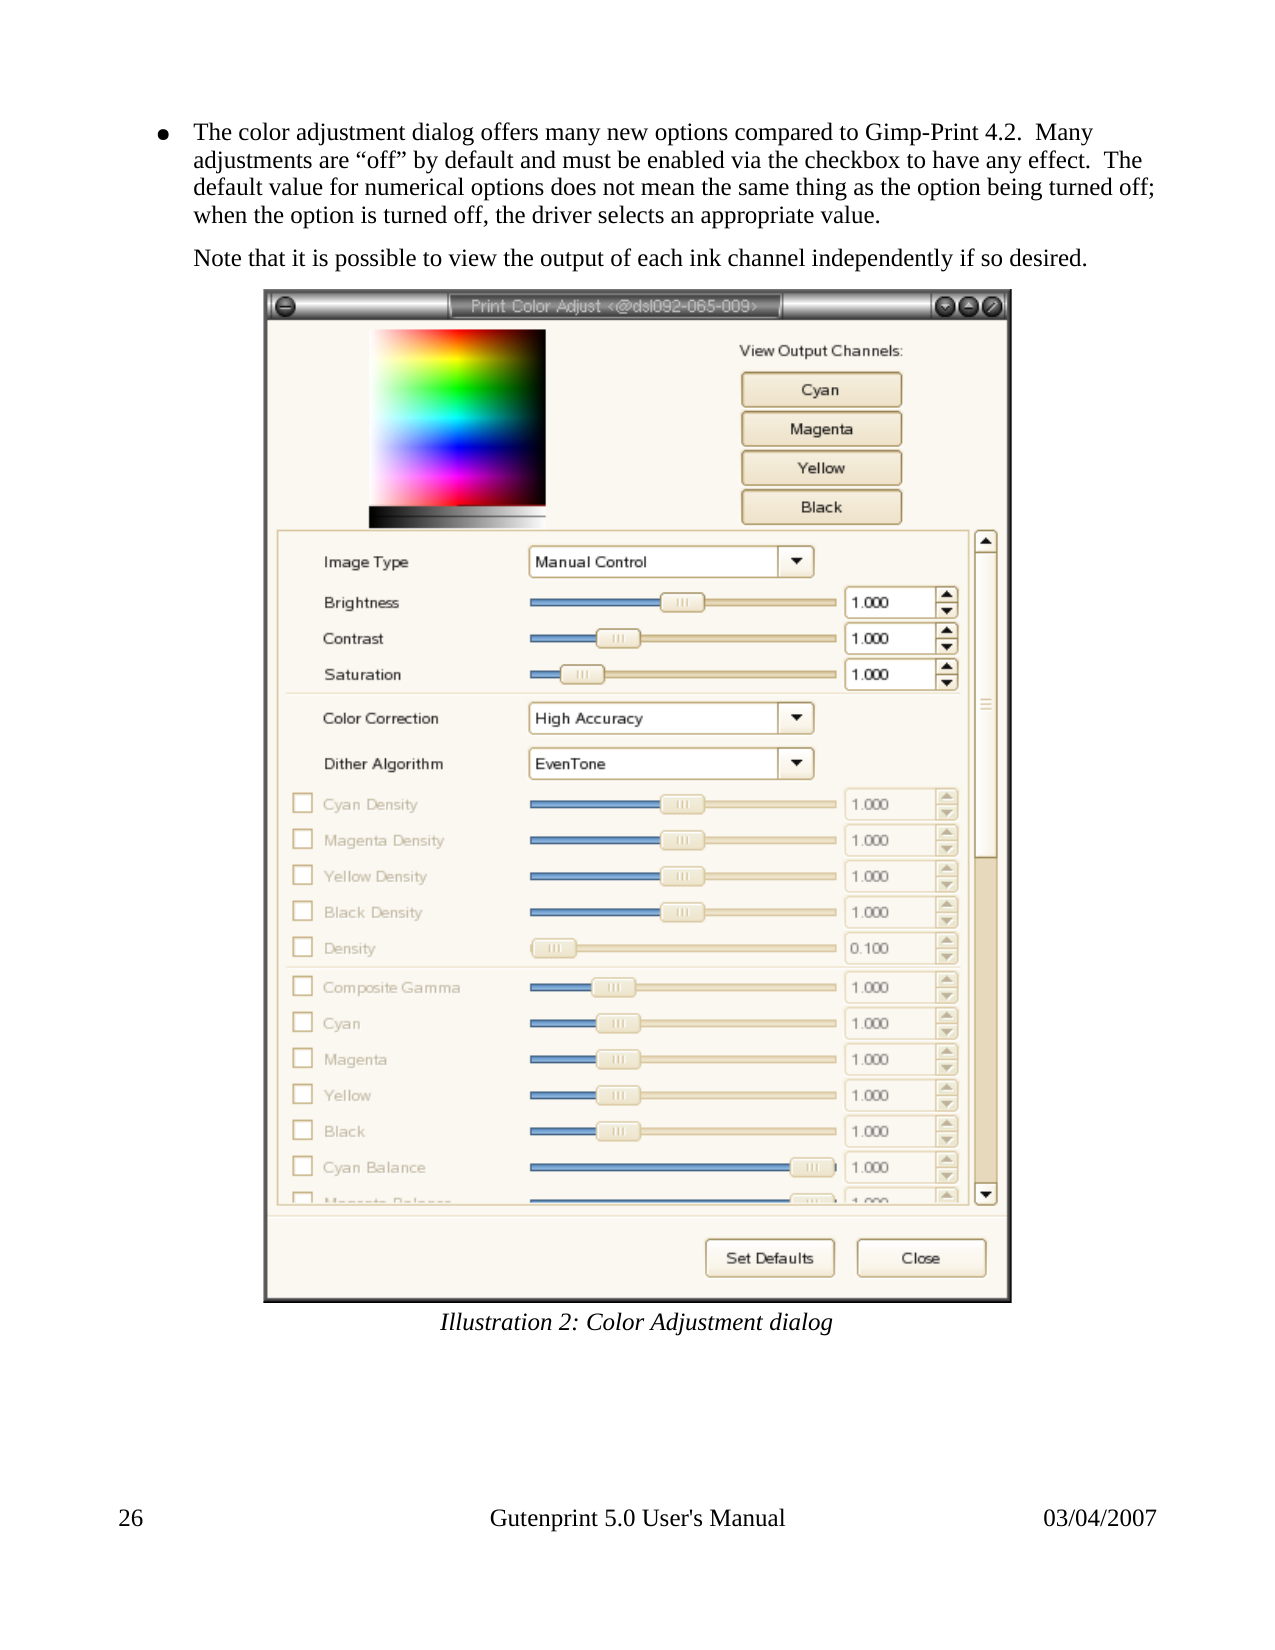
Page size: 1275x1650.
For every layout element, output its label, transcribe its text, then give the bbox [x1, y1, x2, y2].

list Note that it is possible to view the output of each ink channel independently if so desired. [156, 244, 1157, 272]
list The color adjustment dialog offers many new options compared to Gimp-Print 4.2. Many adjustments are “off” by default and must be enabled via the checkbox to have any effect. The default value for numerical options does not mean the same thing as the option being turned off; when the option is turned off, the driver selects an appropriate value. [156, 118, 1157, 229]
table_cell Illustration 2: Color Adjustment dialog [118, 1305, 1157, 1339]
table_header [118, 287, 1157, 1305]
picture [263, 289, 1012, 1303]
